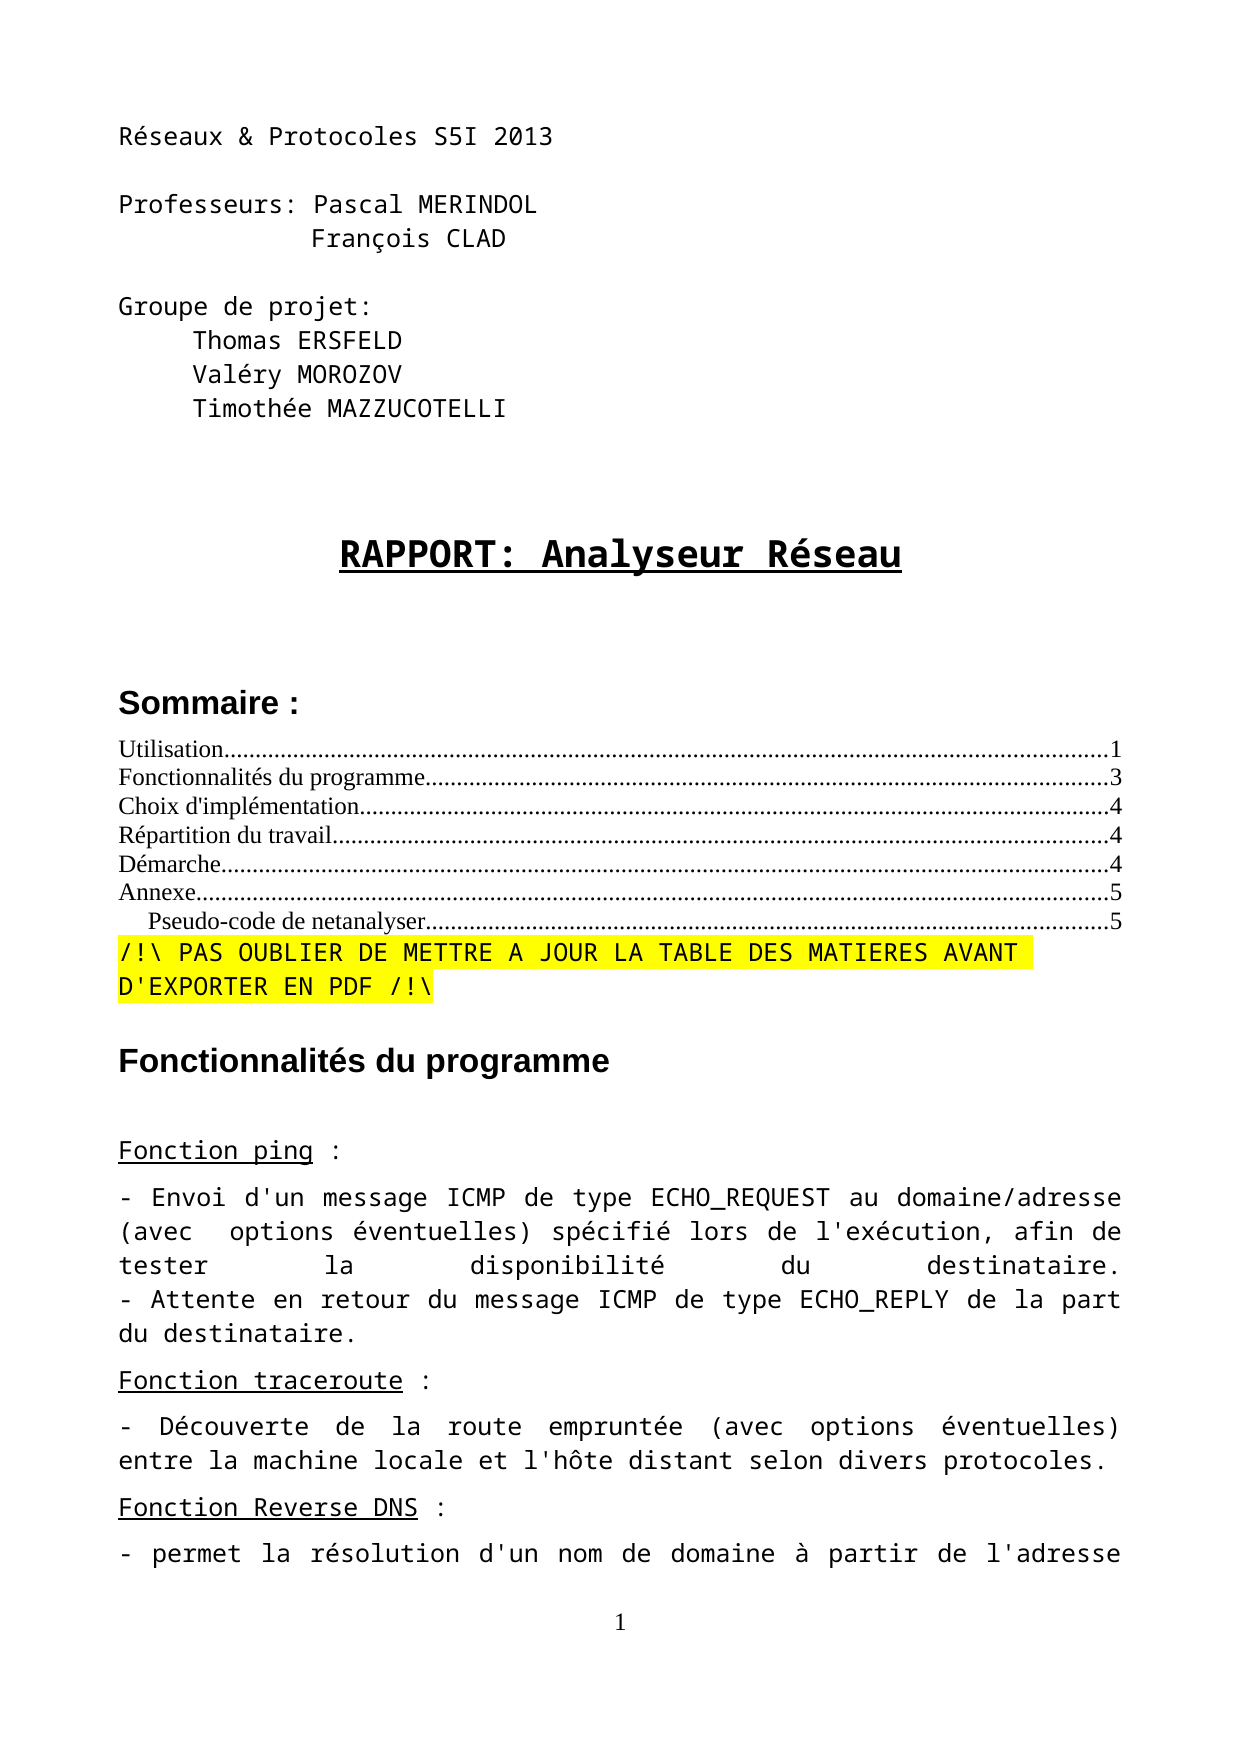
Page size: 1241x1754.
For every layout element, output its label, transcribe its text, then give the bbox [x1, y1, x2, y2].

text Répartition du travail 4 [118, 820, 1122, 849]
text Thomas ERSFELD [118, 322, 1122, 357]
text Groupe de projet: [118, 288, 1122, 322]
subtitle Sommaire : [118, 683, 1122, 721]
text Choix d'implémentation 4 [118, 791, 1122, 820]
text François CLAD [118, 220, 1122, 254]
text Réseaux & Protocoles S5I 2013 [118, 118, 1122, 186]
text Fonction ping : [118, 1133, 1122, 1167]
text Utilisation 1 [118, 734, 1122, 762]
text Valéry MOROZOV [118, 357, 1122, 391]
text - permet la résolution d'un nom de domaine à partir de l'adresse [118, 1536, 1122, 1570]
text Timothée MAZZUCOTELLI [118, 391, 1122, 459]
text - Envoi d'un message ICMP de type ECHO_REQUEST au domaine/adresse (avec options éventuelles) spécifié lors de l'exécution, afin de tester la disponibilité du destinataire. - Attente en retour du message ICMP de type ECHO_REPLY de la part du destinataire. [118, 1179, 1122, 1350]
text - Découverte de la route empruntée (avec options éventuelles) entre la machine locale et l'hôte distant selon divers protocoles. [118, 1409, 1122, 1477]
subtitle Fonctionnalités du programme [118, 1041, 1122, 1079]
text Pseudo-code de netanalyser 5 [148, 906, 1122, 935]
text Fonction Reverse DNS : [118, 1489, 1122, 1523]
text Démarche 4 [118, 849, 1122, 877]
text Annexe 5 [118, 877, 1122, 906]
text Fonctionnalités du programme 3 [118, 762, 1122, 791]
text /!\ PAS OUBLIER DE METTRE A JOUR LA TABLE DES MATIERES AVANT D'EXPORTER EN PDF /!\ [118, 935, 1122, 1003]
text Fonction traceroute : [118, 1362, 1122, 1396]
text RAPPORT: Analyseur Réseau [118, 527, 1122, 578]
text Professeurs: Pascal MERINDOL [118, 186, 1122, 220]
